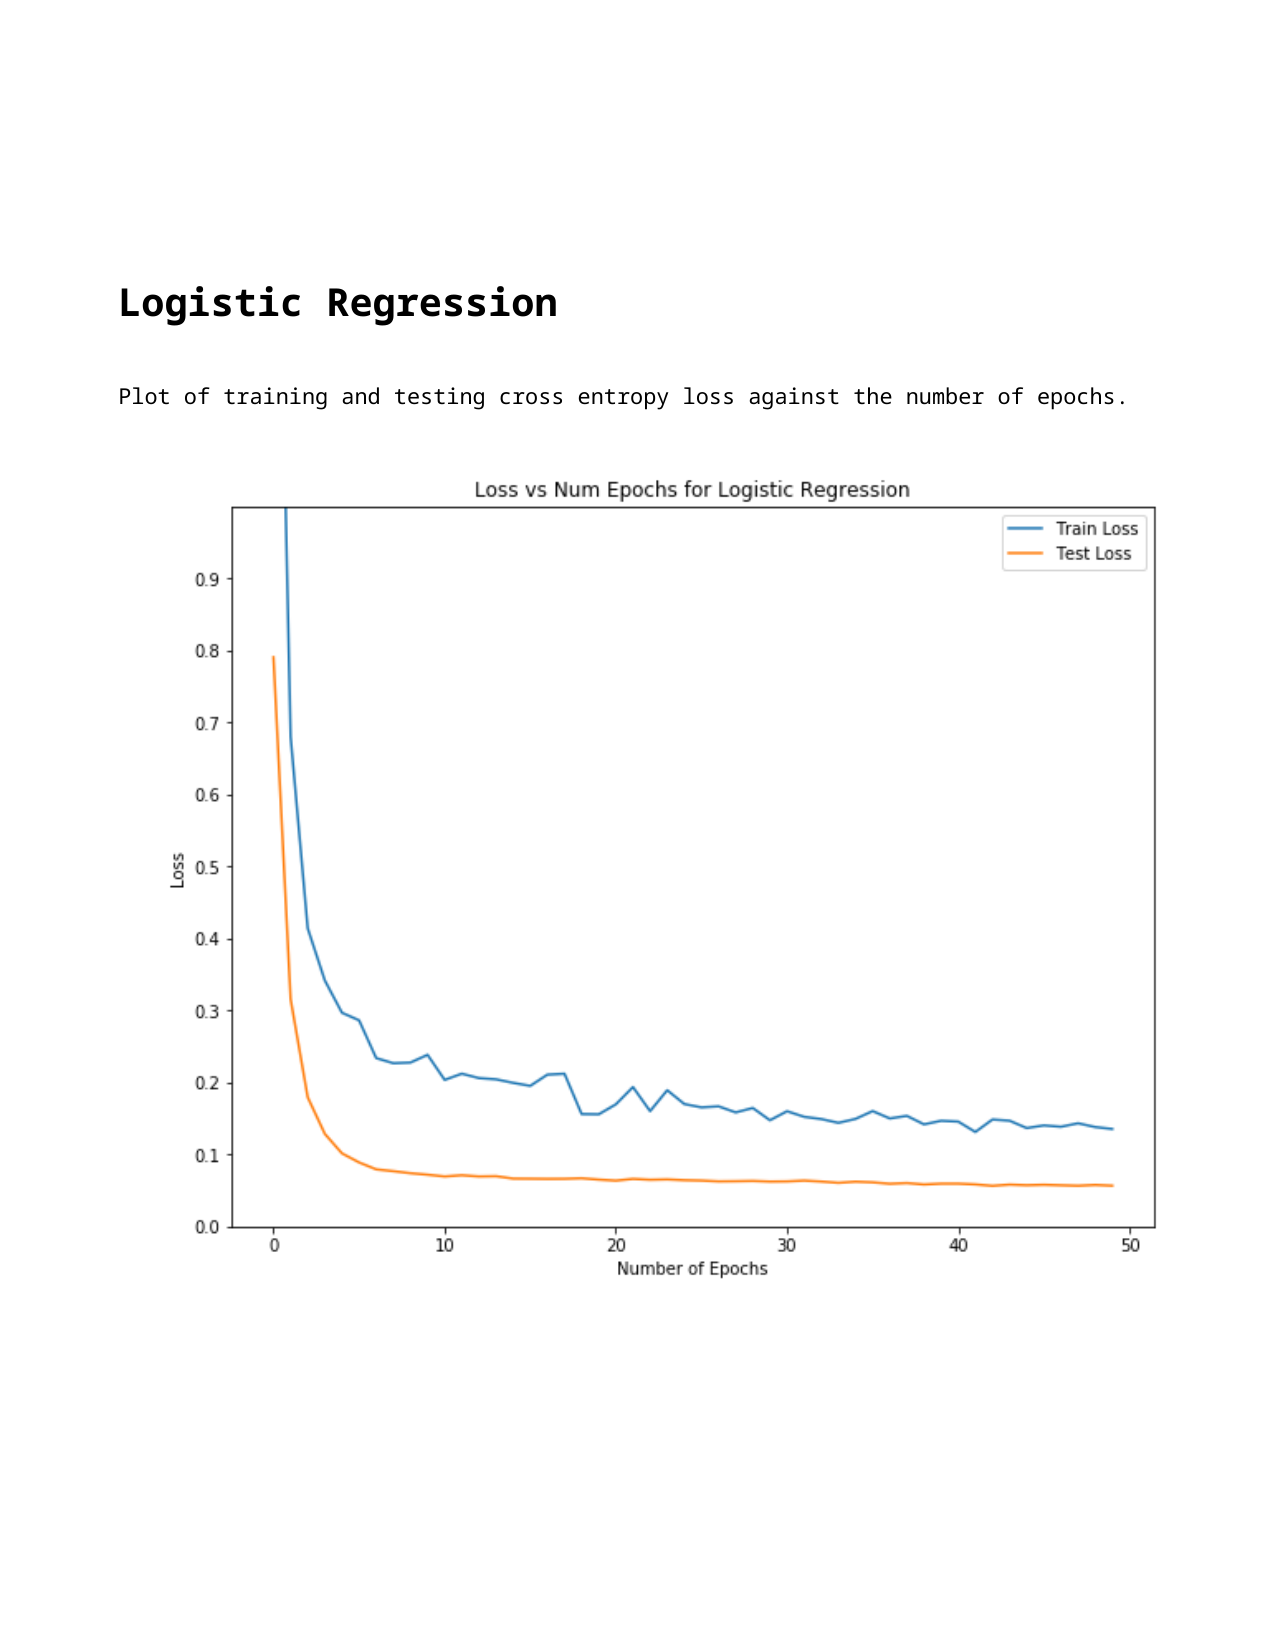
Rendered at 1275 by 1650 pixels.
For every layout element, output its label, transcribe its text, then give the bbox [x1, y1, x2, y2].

picture [159, 470, 1171, 1290]
text Plot of training and testing cross entropy loss against the number of epochs. [118, 381, 1157, 410]
text Logistic Regression [118, 276, 1157, 328]
